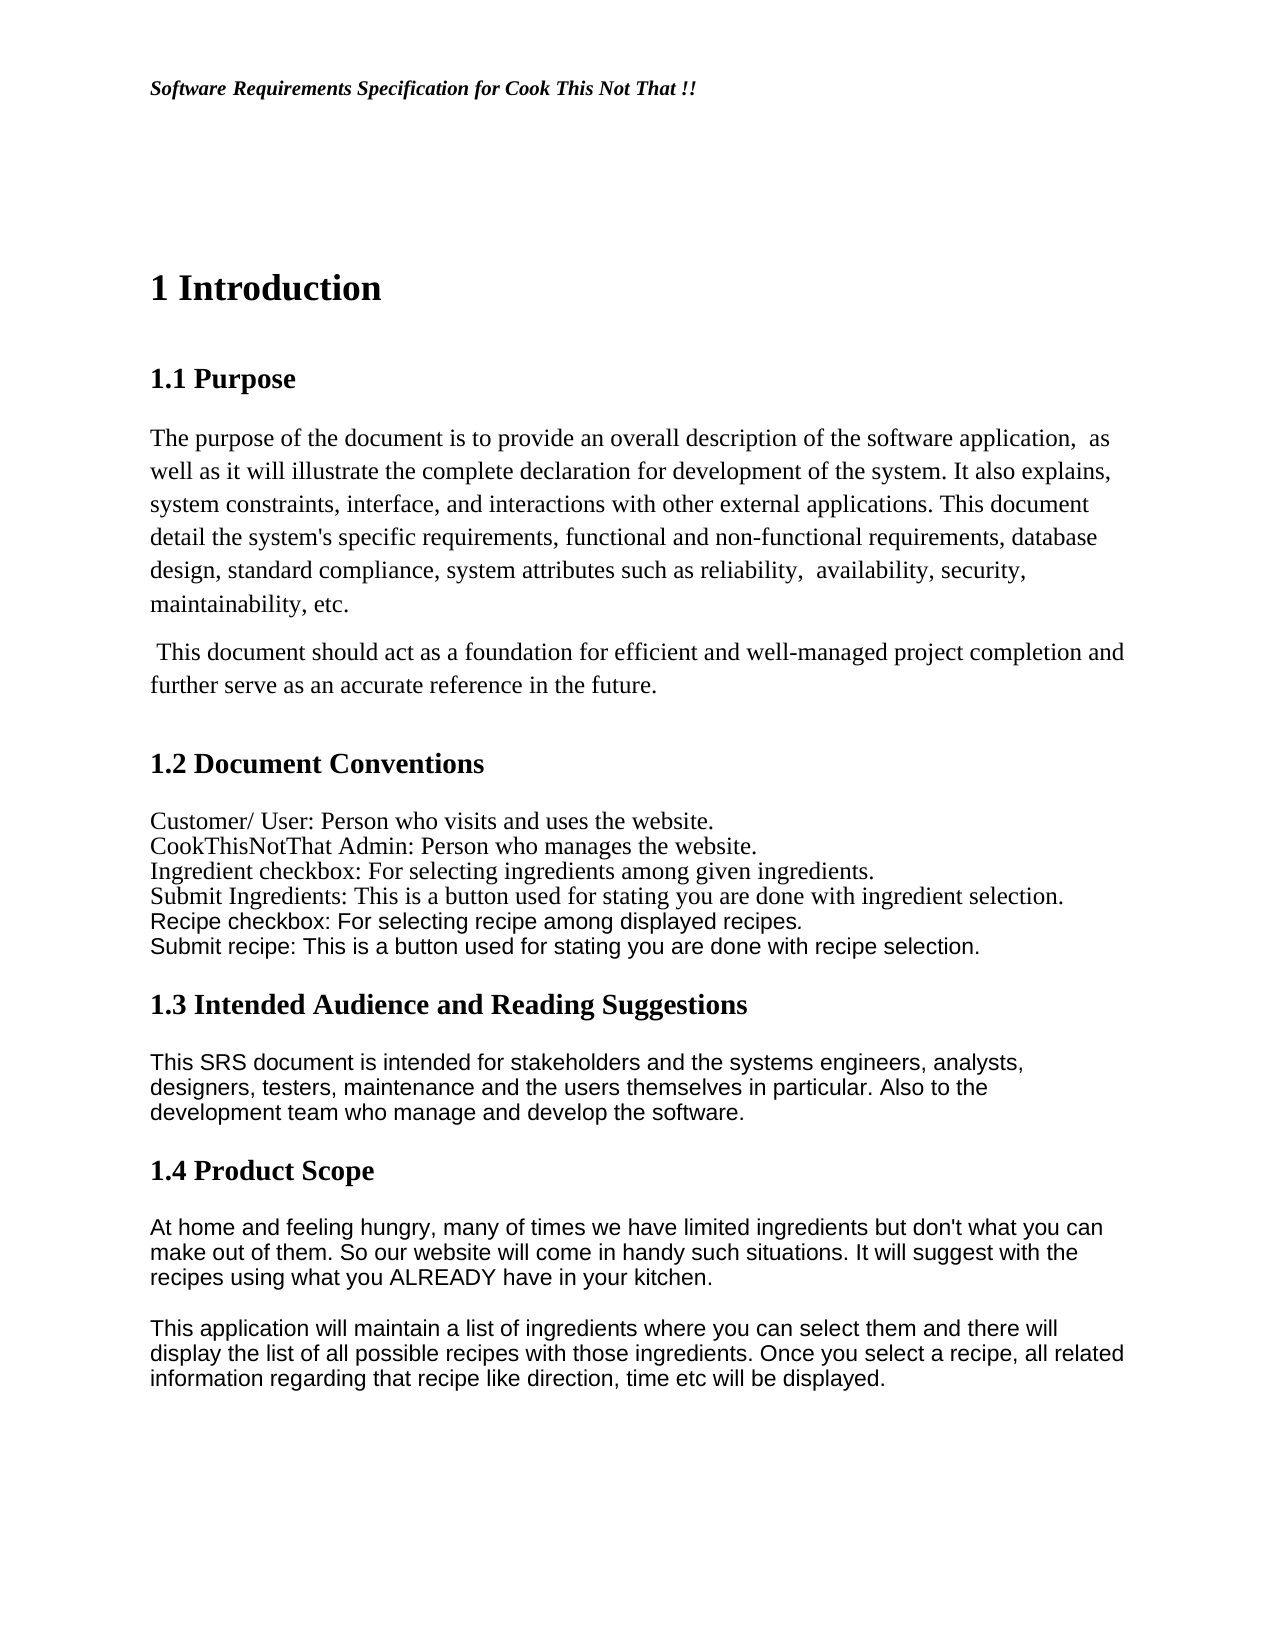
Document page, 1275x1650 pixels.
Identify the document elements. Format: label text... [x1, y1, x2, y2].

text Recipe checkbox: For selecting recipe among displayed recipes. [150, 909, 1125, 934]
subtitle Document Conventions [150, 748, 1125, 780]
text Submit Ingredients: This is a button used for stating you are done with ingredient selection. [150, 884, 1125, 909]
text Customer/ User: Person who visits and uses the website. [150, 809, 1125, 834]
text At home and feeling hungry, many of times we have limited ingredients but don't what you can make out of them. So our website will come in handy such situations. It will suggest with the recipes using what you ALREADY have in your kitchen. [150, 1216, 1125, 1291]
subtitle Product Scope [150, 1154, 1125, 1186]
text CookThisNotThat Admin: Person who manages the website. [150, 834, 1125, 859]
text The purpose of the document is to provide an overall description of the software application, as well as it will illustrate the complete declaration for development of the system. It also explains, system constraints, interface, and interactions with other external applications. This document detail the system's specific requirements, functional and non-functional requirements, database design, standard compliance, system attributes such as reliability, availability, security, maintainability, etc. [150, 424, 1125, 618]
text This application will maintain a list of ingredients where you can select them and there will display the list of all possible recipes with those ingredients. Once you select a recipe, all related information regarding that recipe like direction, time etc will be displayed. [150, 1316, 1125, 1391]
text Ingredient checkbox: For selecting ingredients among given ingredients. [150, 859, 1125, 884]
subtitle 1 Introduction [150, 267, 1125, 308]
text This SRS document is intended for stakeholders and the systems engineers, analysts, designers, testers, maintenance and the users themselves in particular. Also to the development team who manage and develop the software. [150, 1050, 1125, 1125]
text This document should act as a foundation for efficient and well-managed project completion and further serve as an accurate reference in the future. [150, 638, 1125, 699]
text Submit recipe: This is a button used for stating you are done with recipe selection. [150, 934, 1125, 959]
subtitle Purpose [150, 362, 1125, 394]
subtitle Intended Audience and Reading Suggestions [150, 988, 1125, 1021]
